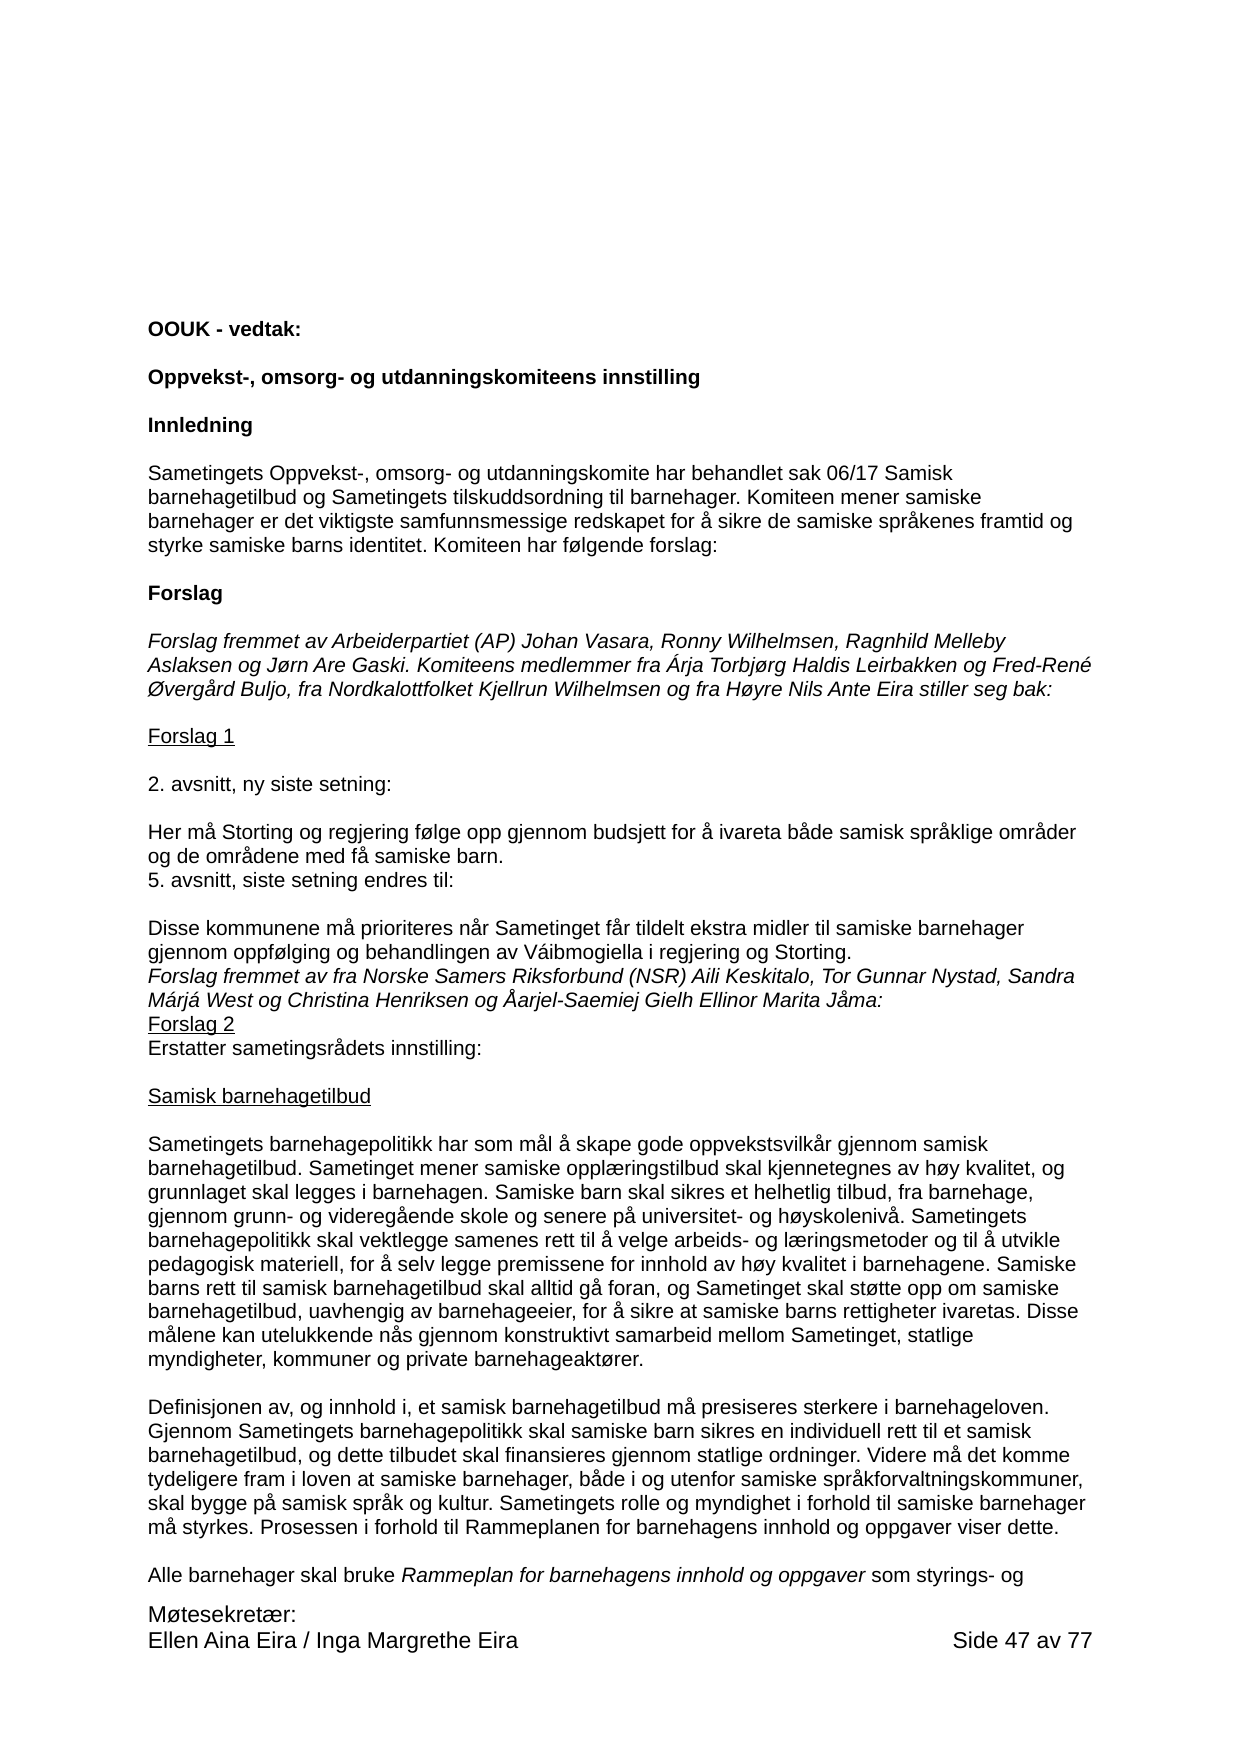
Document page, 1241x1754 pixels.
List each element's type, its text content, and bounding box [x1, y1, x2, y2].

table_header Oppvekst-, omsorg- og utdanningskomiteens innstilling Innledning Sametingets Oppvekst-, omsorg- og utdanningskomite har behandlet sak 06/17 Samisk barnehagetilbud og Sametingets tilskuddsordning til barnehager. Komiteen mener samiske barnehager er det viktigste samfunnsmessige redskapet for å sikre de samiske språkenes framtid og styrke samiske barns identitet. Komiteen har følgende forslag: Forslag Forslag fremmet av Arbeiderpartiet (AP) Johan Vasara, Ronny Wilhelmsen, Ragnhild Melleby Aslaksen og Jørn Are Gaski. Komiteens medlemmer fra Árja Torbjørg Haldis Leirbakken og Fred-René Øvergård Buljo, fra Nordkalottfolket Kjellrun Wilhelmsen og fra Høyre Nils Ante Eira stiller seg bak: Forslag 1 2. avsnitt, ny siste setning: Her må Storting og regjering følge opp gjennom budsjett for å ivareta både samisk språklige områder og de områdene med få samiske barn. 5. avsnitt, siste setning endres til: Disse kommunene må prioriteres når Sametinget får tildelt ekstra midler til samiske barnehager gjennom oppfølging og behandlingen av Váibmogiella i regjering og Storting. Forslag fremmet av fra Norske Samers Riksforbund (NSR) Aili Keskitalo, Tor Gunnar Nystad, Sandra Márjá West og Christina Henriksen og Åarjel-Saemiej Gielh Ellinor Marita Jåma: Forslag 2 Erstatter sametingsrådets innstilling: Samisk barnehagetilbud Sametingets barnehagepolitikk har som mål å skape gode oppvekstsvilkår gjennom samisk barnehagetilbud. Sametinget mener samiske opplæringstilbud skal kjennetegnes av høy kvalitet, og grunnlaget skal legges i barnehagen. Samiske barn skal sikres et helhetlig tilbud, fra barnehage, gjennom grunn- og videregående skole og senere på universitet- og høyskolenivå. Sametingets barnehagepolitikk skal vektlegge samenes rett til å velge arbeids- og læringsmetoder og til å utvikle pedagogisk materiell, for å selv legge premissene for innhold av høy kvalitet i barnehagene. Samiske barns rett til samisk barnehagetilbud skal alltid gå foran, og Sametinget skal støtte opp om samiske barnehagetilbud, uavhengig av barnehageeier, for å sikre at samiske barns rettigheter ivaretas. Disse målene kan utelukkende nås gjennom konstruktivt samarbeid mellom Sametinget, statlige myndigheter, kommuner og private barnehageaktører. Definisjonen av, og innhold i, et samisk barnehagetilbud må presiseres sterkere i barnehageloven. Gjennom Sametingets barnehagepolitikk skal samiske barn sikres en individuell rett til et samisk barnehagetilbud, og dette tilbudet skal finansieres gjennom statlige ordninger. Videre må det komme tydeligere fram i loven at samiske barnehager, både i og utenfor samiske språkforvaltningskommuner, skal bygge på samisk språk og kultur. Sametingets rolle og myndighet i forhold til samiske barnehager må styrkes. Prosessen i forhold til Rammeplanen for barnehagens innhold og oppgaver viser dette. Alle barnehager skal bruke Rammeplan for barnehagens innhold og oppgaver som styrings- og [136, 365, 1104, 1587]
table_header [136, 196, 1096, 220]
text OOUK - vedtak: [148, 317, 1093, 341]
